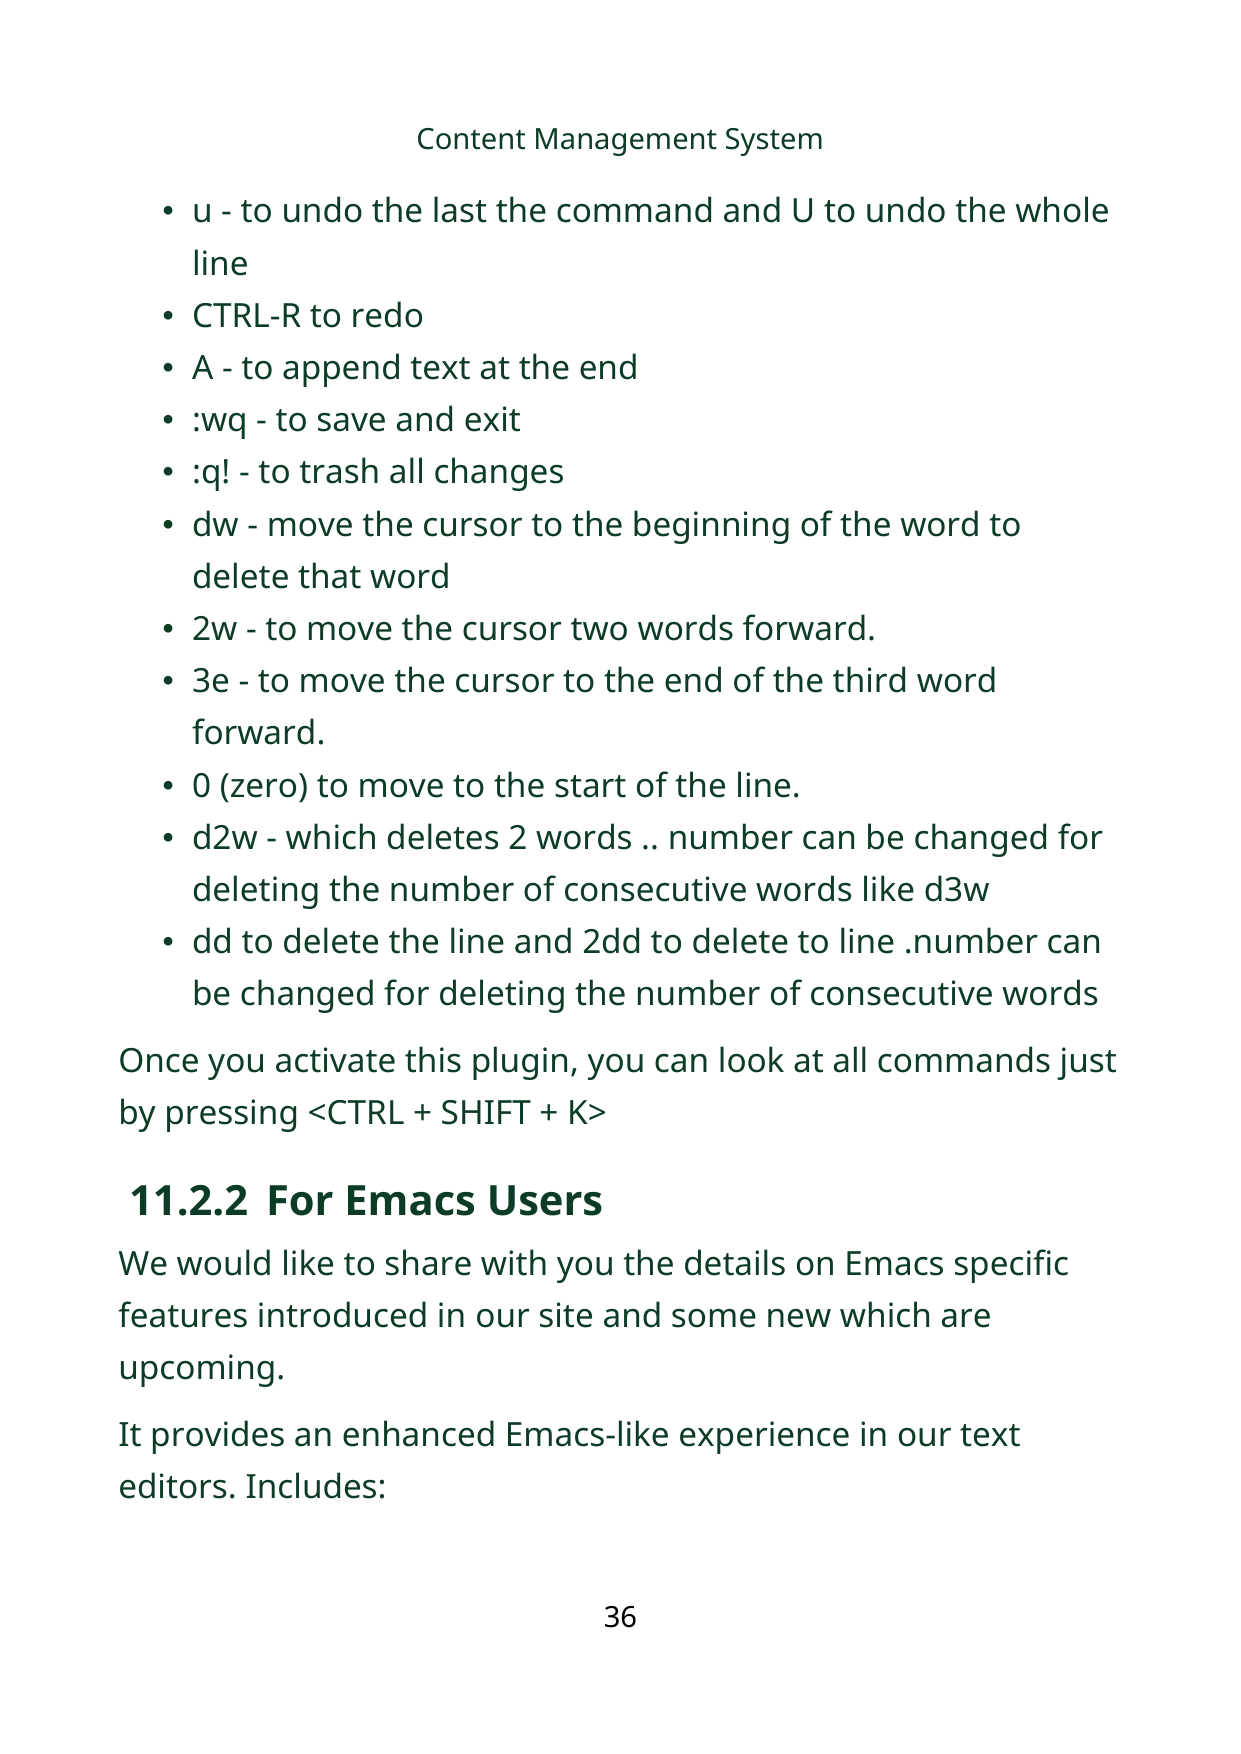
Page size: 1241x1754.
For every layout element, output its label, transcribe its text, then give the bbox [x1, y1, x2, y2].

list CTRL-R to redo [162, 292, 1122, 337]
list 0 (zero) to move to the start of the line. [162, 761, 1122, 807]
text It provides an enhanced Emacs-like experience in our text editors. Includes: [118, 1411, 1122, 1508]
list d2w - which deletes 2 words .. number can be changed for deleting the number of consecutive words like d3w [162, 813, 1122, 911]
list dd to delete the line and 2dd to delete to line .number can be changed for deleting the number of consecutive words [162, 918, 1122, 1016]
list A - to append text at the end [162, 344, 1122, 389]
list 2w - to move the cursor two words forward. [162, 605, 1122, 650]
list :wq - to save and exit [162, 396, 1122, 441]
text We would like to share with you the details on Emacs specific features introduced in our site and some new which are upcoming. [118, 1240, 1122, 1389]
subtitle For Emacs Users [118, 1170, 1122, 1227]
list :q! - to trash all changes [162, 448, 1122, 494]
list dw - move the cursor to the beginning of the word to delete that word [162, 500, 1122, 598]
list u - to undo the last the command and U to undo the whole line [162, 187, 1122, 285]
text Once you activate this plugin, you can look at all commands just by pressing <CTRL + SHIFT + K> [118, 1037, 1122, 1134]
list 3e - to move the cursor to the end of the third word forward. [162, 657, 1122, 754]
